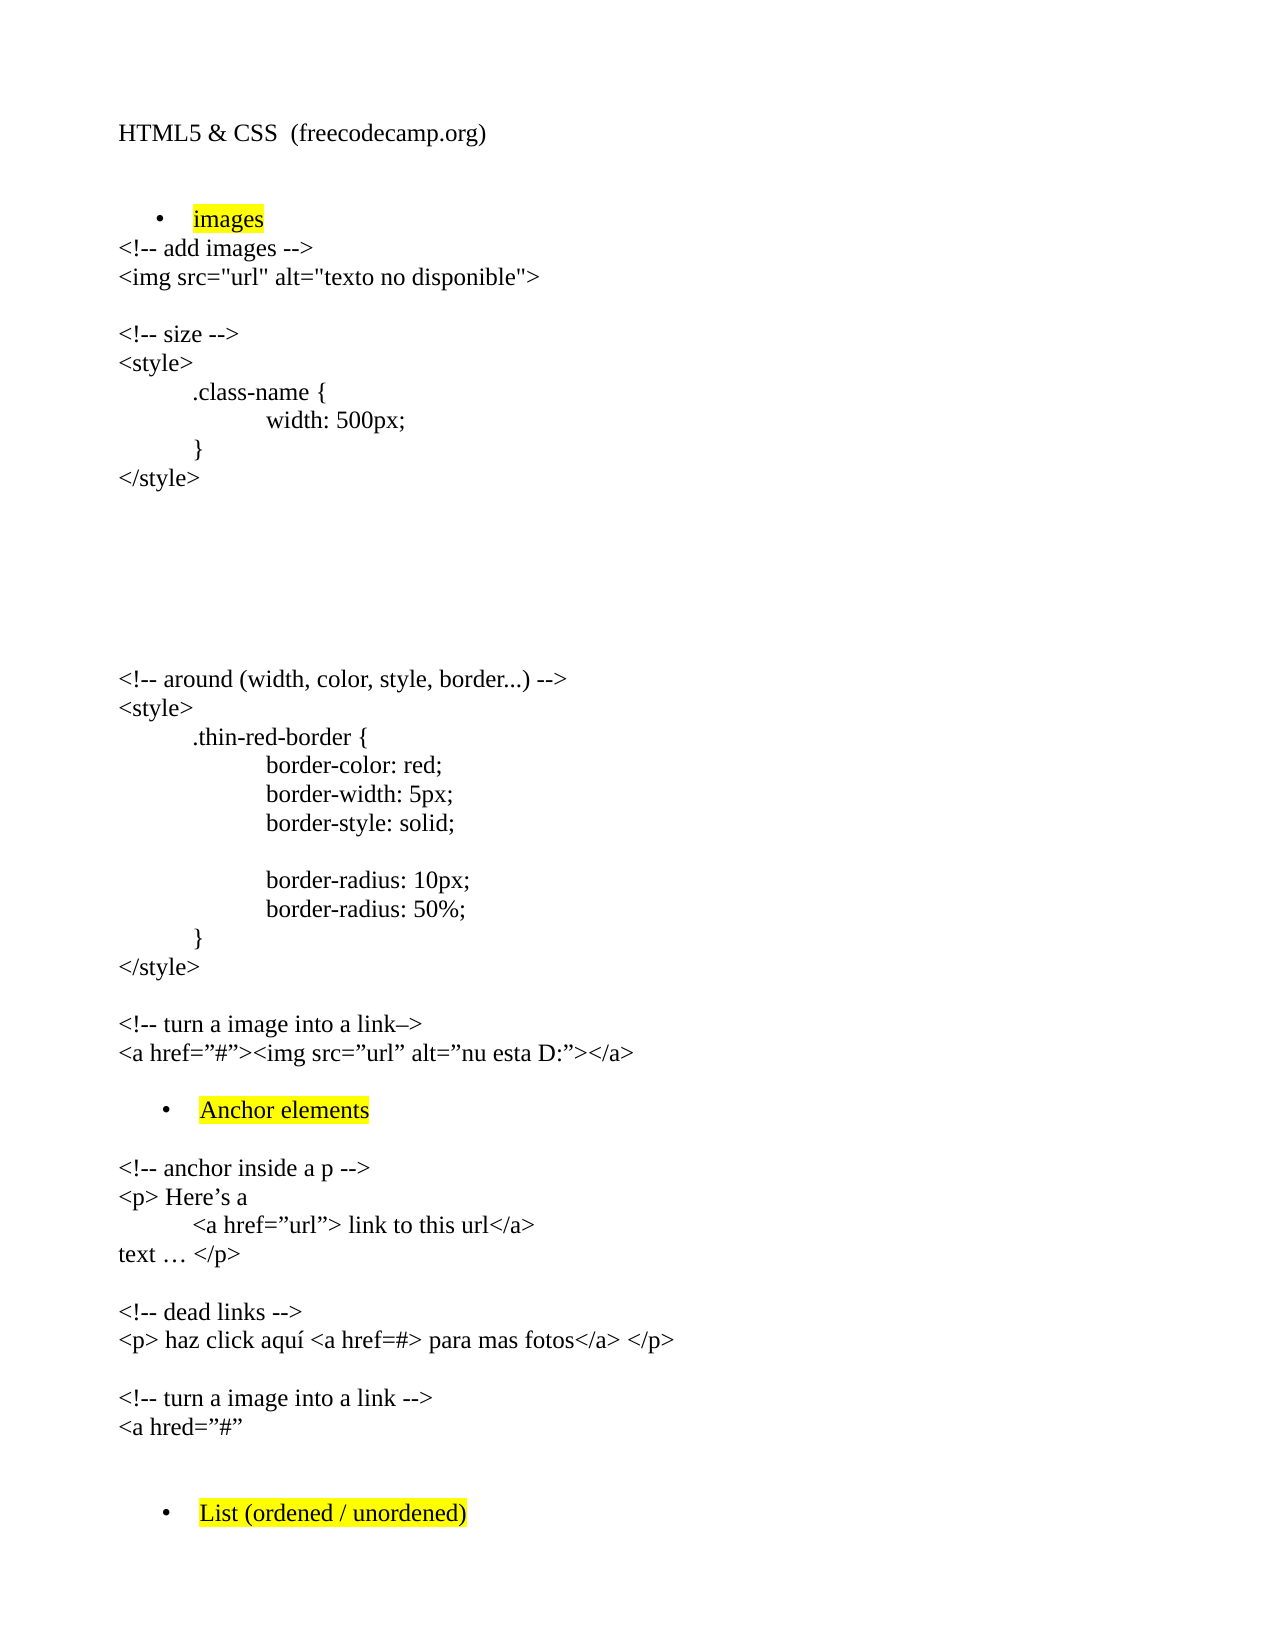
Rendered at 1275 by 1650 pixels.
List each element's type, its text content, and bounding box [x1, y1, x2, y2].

text <!-- around (width, color, style, border...) --> [118, 664, 1157, 693]
text .thin-red-border { [118, 722, 1157, 751]
text <img src="url" alt="texto no disponible"> [118, 262, 1157, 291]
text <p> Here’s a [118, 1182, 1157, 1211]
text .class-name { [118, 377, 1157, 406]
text <!-- size --> [118, 319, 1157, 348]
text text … </p> [118, 1239, 1157, 1268]
text border-style: solid; [118, 808, 1157, 837]
text <!-- dead links --> [118, 1297, 1157, 1326]
text <!-- anchor inside a p --> [118, 1153, 1157, 1182]
text border-width: 5px; [118, 779, 1157, 808]
text border-color: red; [118, 751, 1157, 779]
text <!-- turn a image into a link–> [118, 1009, 1157, 1038]
text width: 500px; [118, 406, 1157, 434]
text border-radius: 50%; [118, 894, 1157, 923]
text <a href=”#”><img src=”url” alt=”nu esta D:”></a> [118, 1038, 1157, 1067]
text } [118, 434, 1157, 463]
list images [156, 204, 1157, 233]
text <a hred=”#” [118, 1412, 1157, 1441]
text </style> [118, 463, 1157, 492]
text <a href=”url”> link to this url</a> [118, 1211, 1157, 1239]
list List (ordened / unordened) [162, 1498, 1157, 1527]
text <p> haz click aquí <a href=#> para mas fotos</a> </p> [118, 1326, 1157, 1354]
text <!-- add images --> [118, 233, 1157, 262]
text HTML5 & CSS (freecodecamp.org) [118, 118, 1157, 147]
text <!-- turn a image into a link --> [118, 1383, 1157, 1412]
text </style> [118, 952, 1157, 981]
text <style> [118, 348, 1157, 377]
text <style> [118, 693, 1157, 722]
text } [118, 923, 1157, 952]
list Anchor elements [162, 1096, 1157, 1124]
text border-radius: 10px; [118, 866, 1157, 894]
